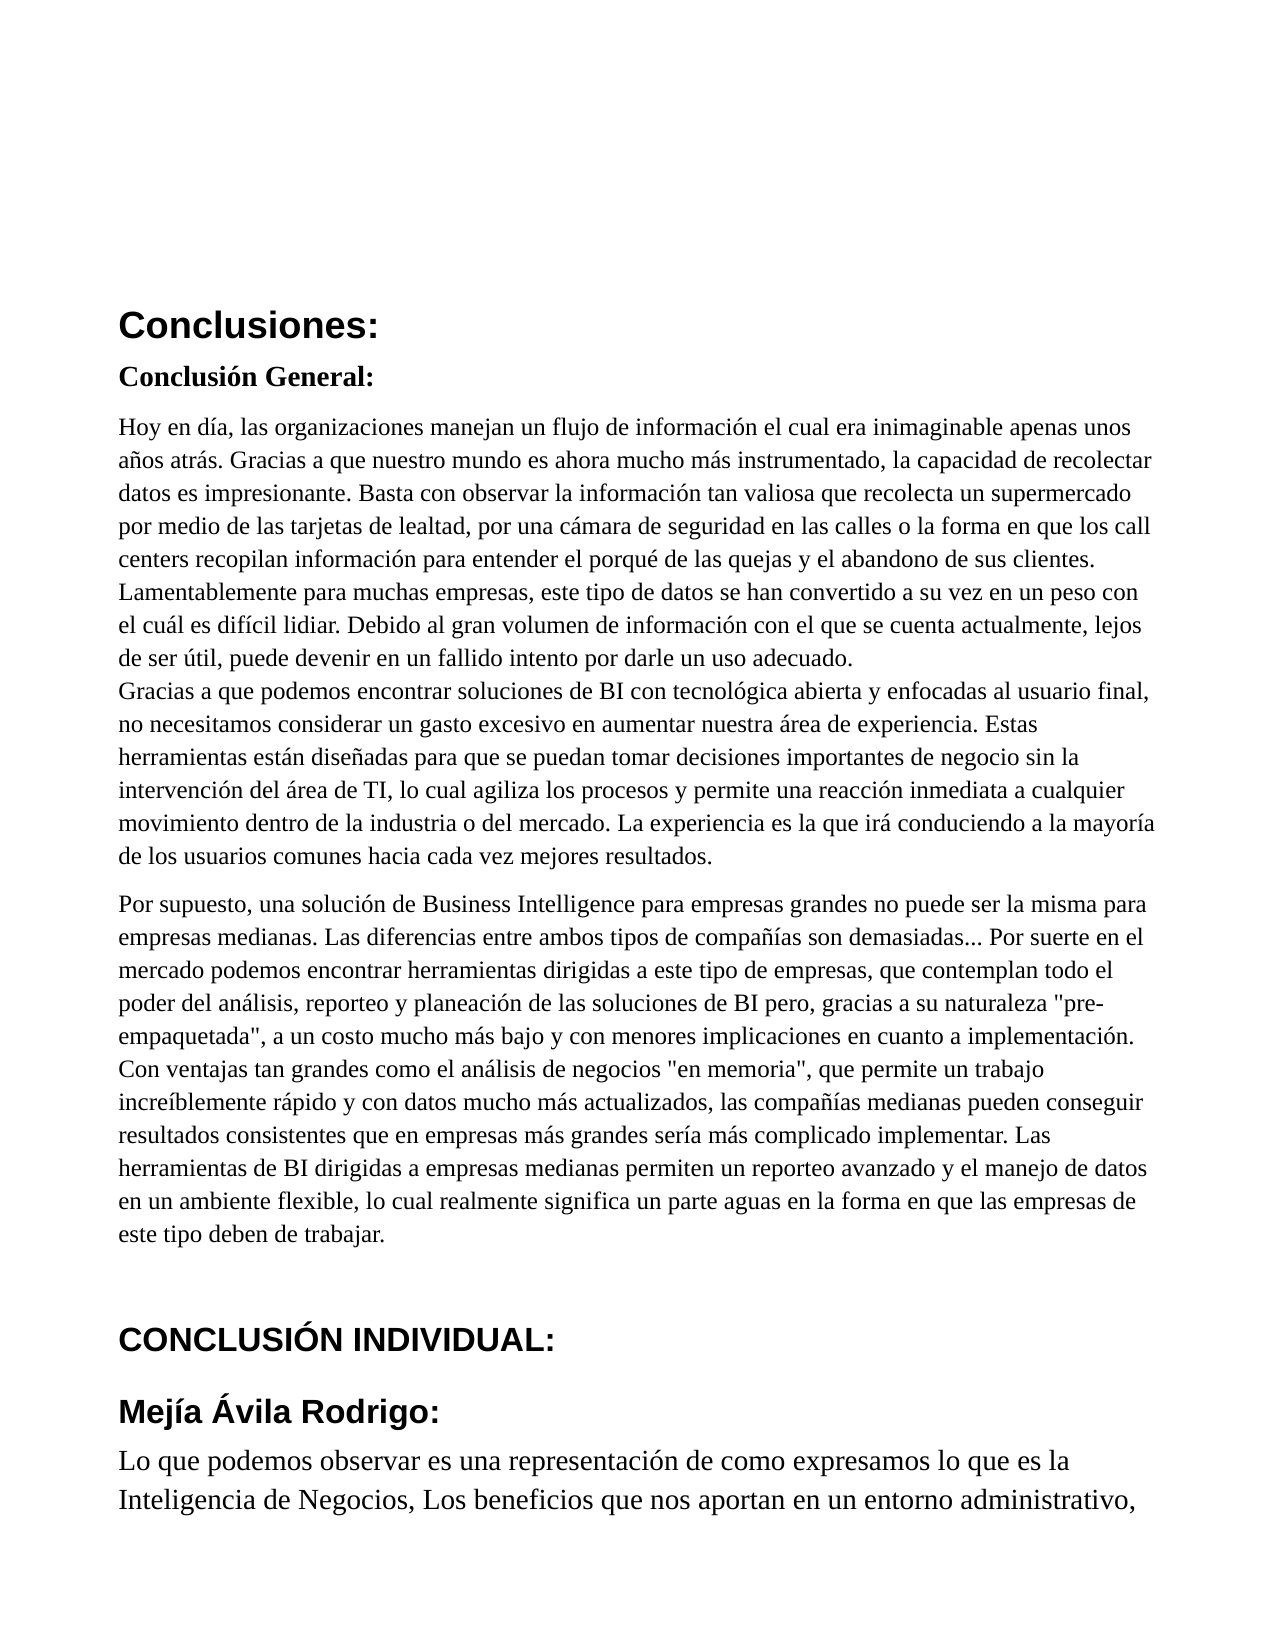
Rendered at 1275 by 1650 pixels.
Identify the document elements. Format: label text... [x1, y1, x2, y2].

text Lo que podemos observar es una representación de como expresamos lo que es la Inteligencia de Negocios, Los beneficios que nos aportan en un entorno administrativo, [118, 1443, 1157, 1516]
subtitle Mejía Ávila Rodrigo: [118, 1392, 1157, 1431]
subtitle CONCLUSIÓN INDIVIDUAL: [118, 1320, 1157, 1359]
text Conclusión General: [118, 359, 1157, 392]
text Por supuesto, una solución de Business Intelligence para empresas grandes no puede ser la misma para empresas medianas. Las diferencias entre ambos tipos de compañías son demasiadas... Por suerte en el mercado podemos encontrar herramientas dirigidas a este tipo de empresas, que contemplan todo el poder del análisis, reporteo y planeación de las soluciones de BI pero, gracias a su naturaleza "pre-empaquetada", a un costo mucho más bajo y con menores implicaciones en cuanto a implementación. Con ventajas tan grandes como el análisis de negocios "en memoria", que permite un trabajo increíblemente rápido y con datos mucho más actualizados, las compañías medianas pueden conseguir resultados consistentes que en empresas más grandes sería más complicado implementar. Las herramientas de BI dirigidas a empresas medianas permiten un reporteo avanzado y el manejo de datos en un ambiente flexible, lo cual realmente significa un parte aguas en la forma en que las empresas de este tipo deben de trabajar. [118, 889, 1157, 1281]
text Hoy en día, las organizaciones manejan un flujo de información el cual era inimaginable apenas unos años atrás. Gracias a que nuestro mundo es ahora mucho más instrumentado, la capacidad de recolectar datos es impresionante. Basta con observar la información tan valiosa que recolecta un supermercado por medio de las tarjetas de lealtad, por una cámara de seguridad en las calles o la forma en que los call centers recopilan información para entender el porqué de las quejas y el abandono de sus clientes. Lamentablemente para muchas empresas, este tipo de datos se han convertido a su vez en un peso con el cuál es difícil lidiar. Debido al gran volumen de información con el que se cuenta actualmente, lejos de ser útil, puede devenir en un fallido intento por darle un uso adecuado. Gracias a que podemos encontrar soluciones de BI con tecnológica abierta y enfocadas al usuario final, no necesitamos considerar un gasto excesivo en aumentar nuestra área de experiencia. Estas herramientas están diseñadas para que se puedan tomar decisiones importantes de negocio sin la intervención del área de TI, lo cual agiliza los procesos y permite una reacción inmediata a cualquier movimiento dentro de la industria o del mercado. La experiencia es la que irá conduciendo a la mayoría de los usuarios comunes hacia cada vez mejores resultados. [118, 412, 1157, 870]
subtitle Conclusiones: [118, 302, 1157, 346]
